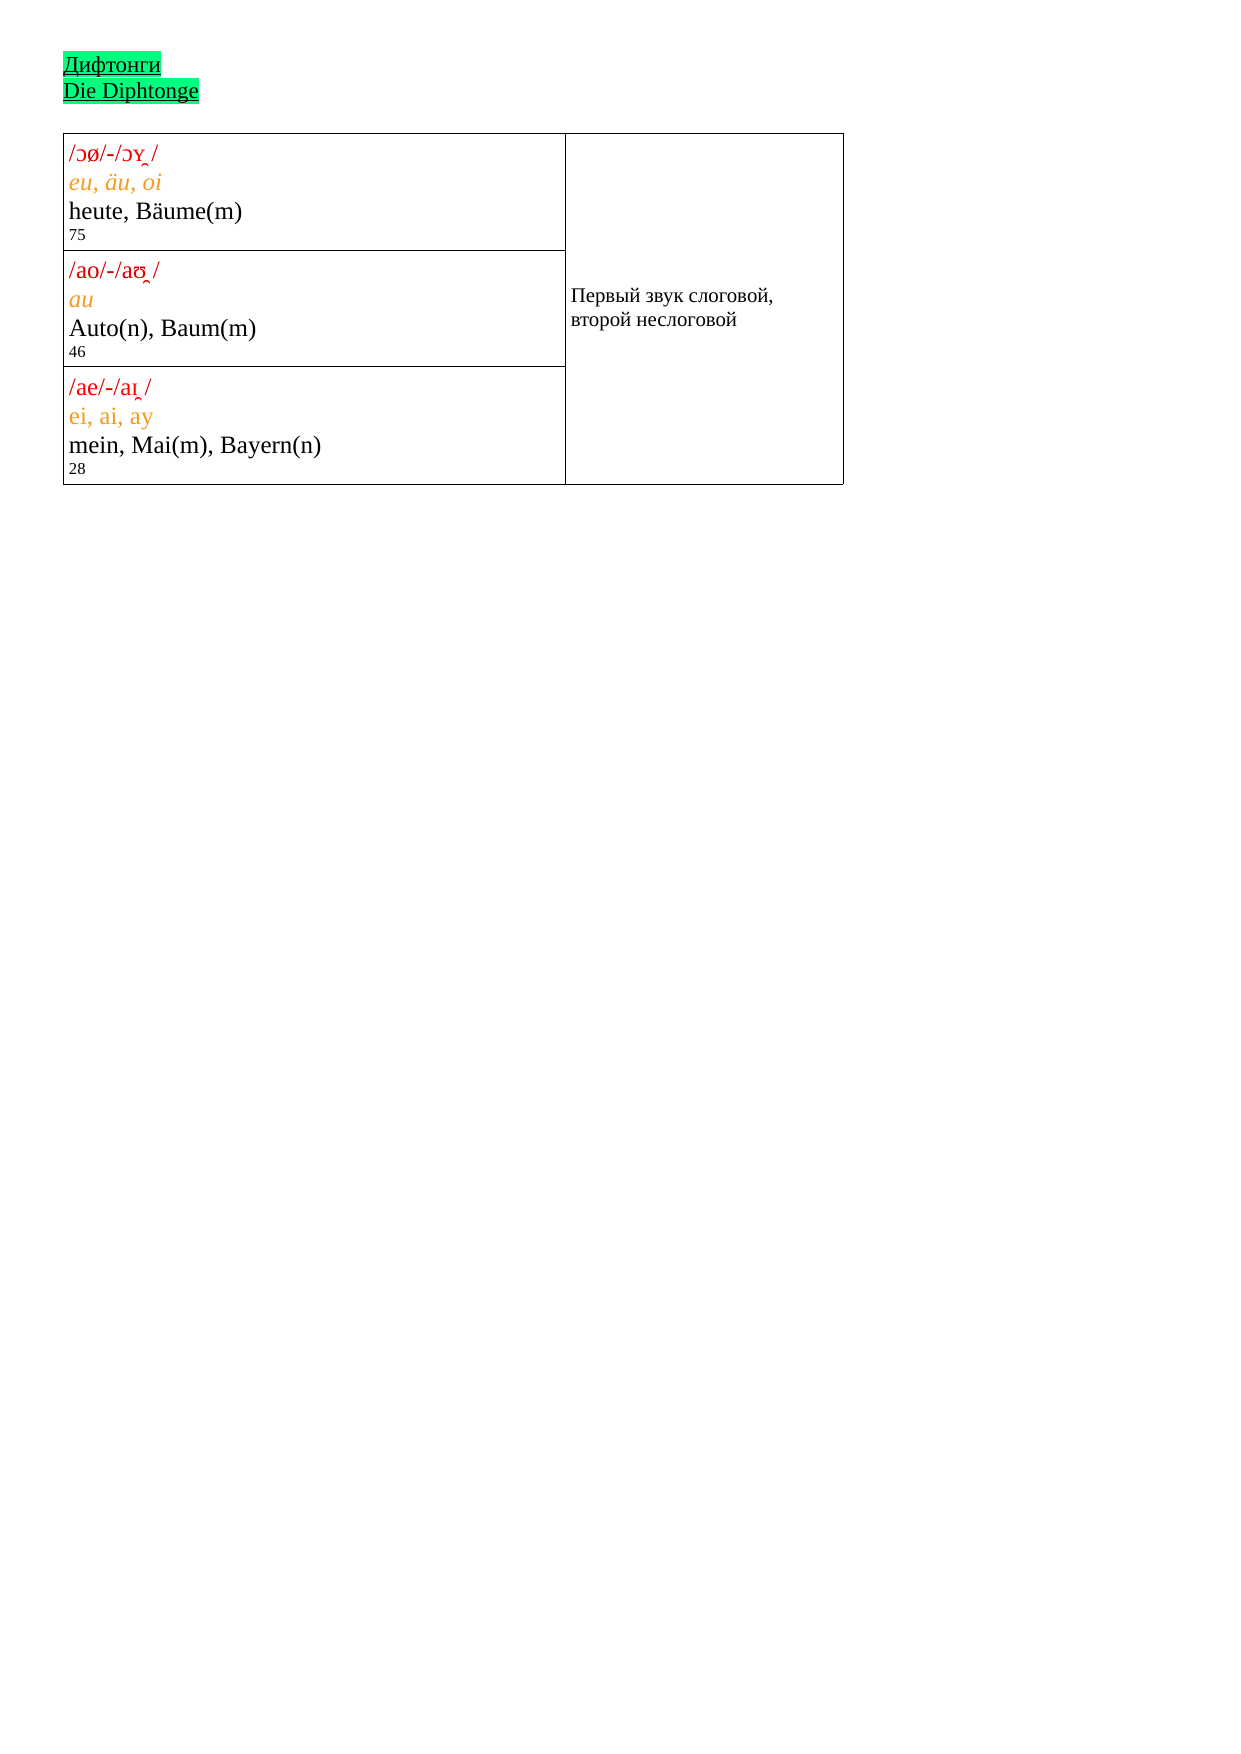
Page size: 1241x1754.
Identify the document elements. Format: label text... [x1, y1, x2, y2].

table_cell /ao/-/aʊ̯ / au Auto(n), Baum(m) 46 [64, 251, 565, 366]
table_cell /ae/-/aɪ̯ / ei, ai, ay mein, Mai(m), Bayern(n) 28 [64, 367, 565, 483]
text Die Diphtonge [63, 77, 1177, 104]
table_header Первый звук слоговой, второй неслоговой [566, 134, 843, 483]
table_header /ɔø/-/ɔʏ̯ / eu, äu, oi heute, Bäume(m) 75 [64, 134, 565, 249]
text Дифтонги [63, 51, 1177, 77]
